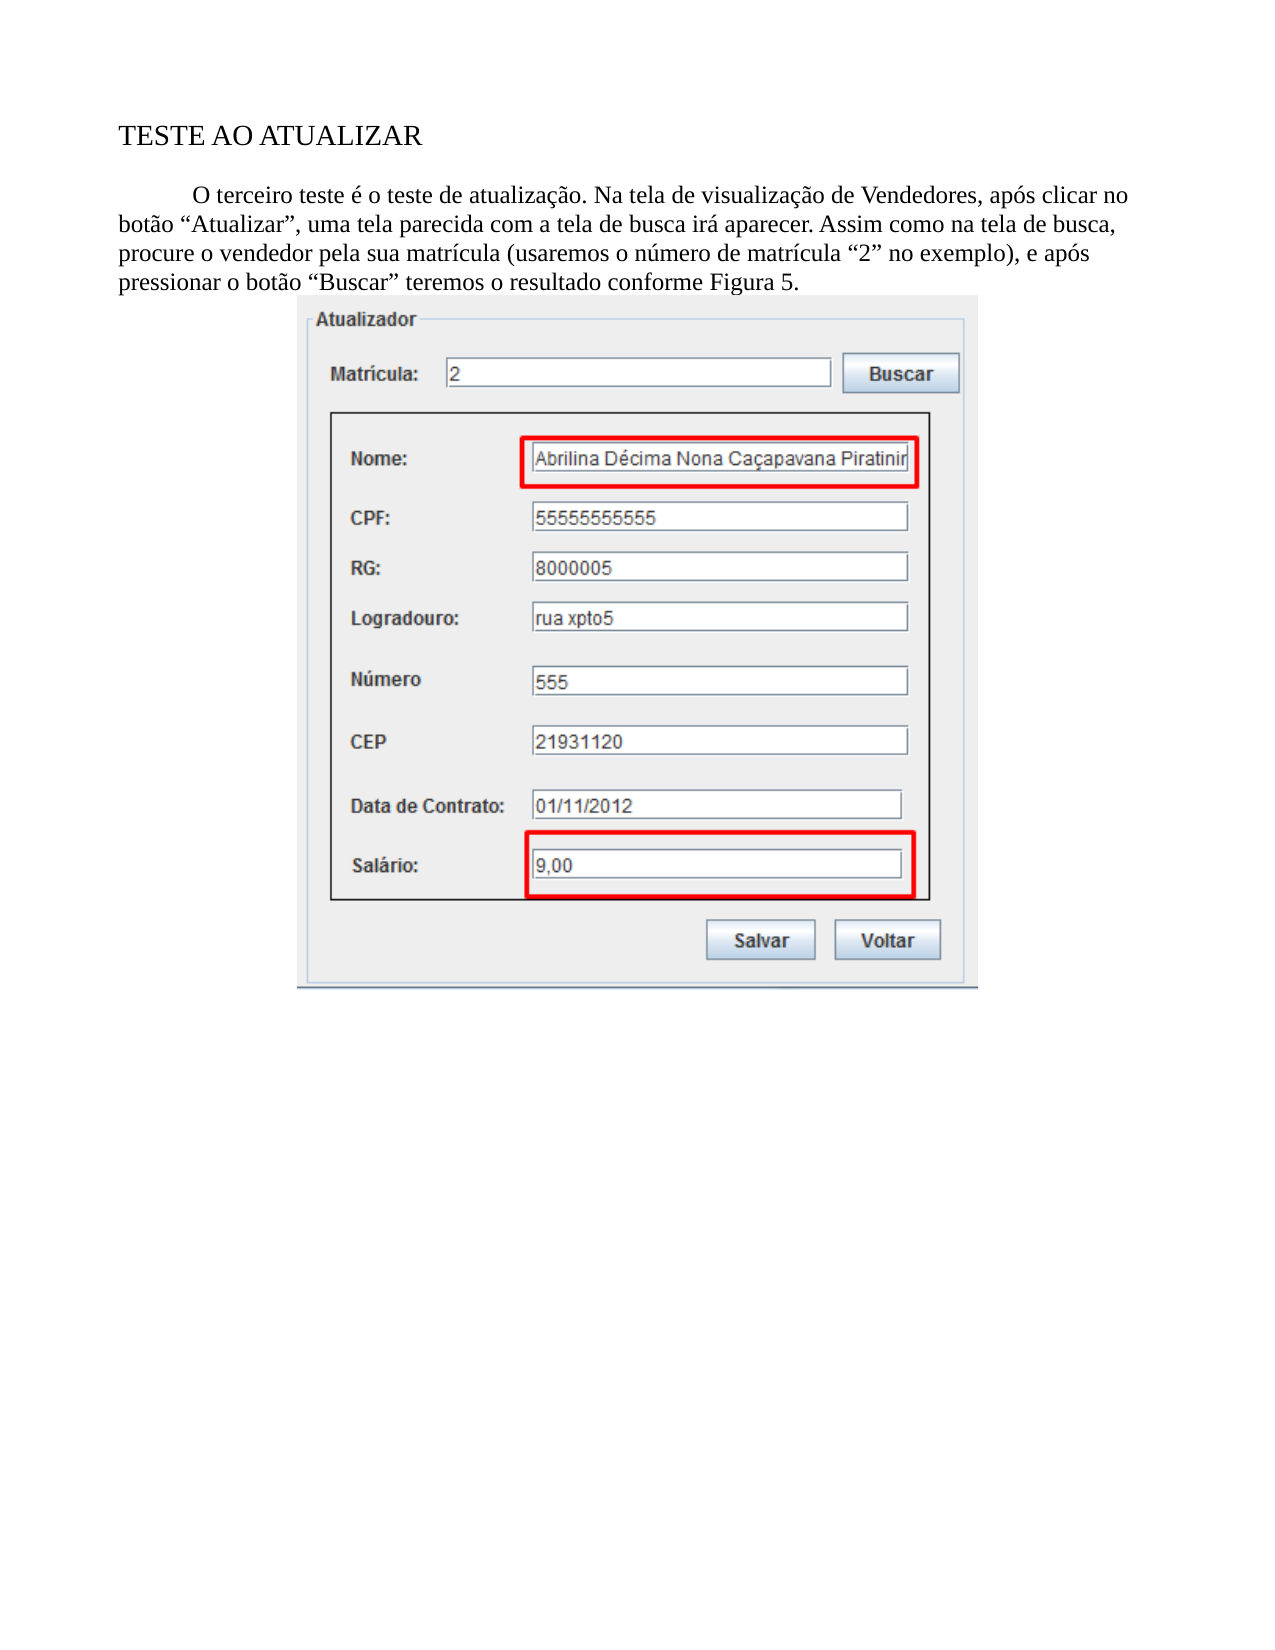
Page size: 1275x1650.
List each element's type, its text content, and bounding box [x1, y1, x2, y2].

text O terceiro teste é o teste de atualização. Na tela de visualização de Vendedores, após clicar no botão “Atualizar”, uma tela parecida com a tela de busca irá aparecer. Assim como na tela de busca, procure o vendedor pela sua matrícula (usaremos o número de matrícula “2” no exemplo), e após pressionar o botão “Buscar” teremos o resultado conforme Figura 5. [118, 180, 1157, 295]
text TESTE AO ATUALIZAR [118, 118, 1157, 152]
picture [296, 295, 979, 990]
